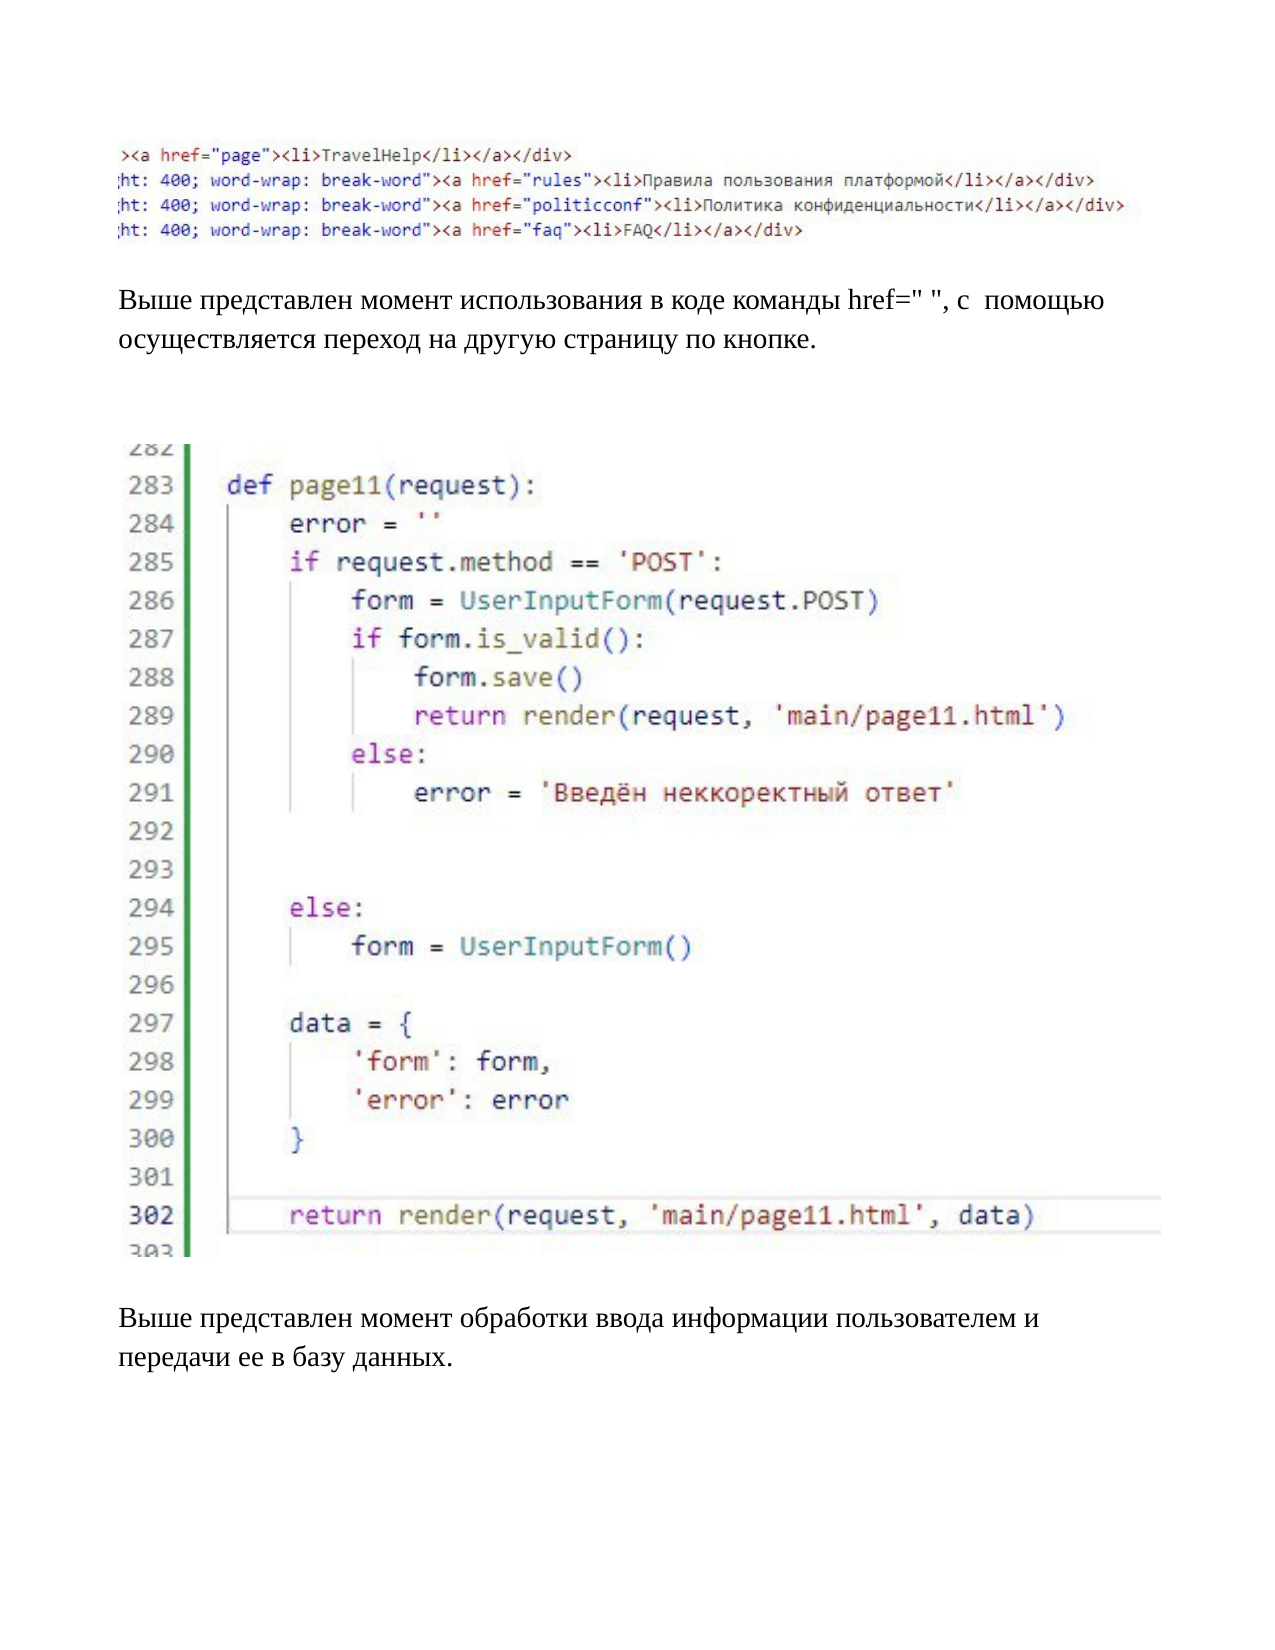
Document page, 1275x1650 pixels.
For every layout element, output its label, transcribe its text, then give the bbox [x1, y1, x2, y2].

picture [118, 118, 1157, 278]
text Выше представлен момент обработки ввода информации пользователем и передачи ее в базу данных. [118, 1300, 1157, 1372]
picture [122, 444, 1161, 1257]
text Выше представлен момент использования в коде команды href=" ", с помощью осуществляется переход на другую страницу по кнопке. [118, 278, 1157, 354]
